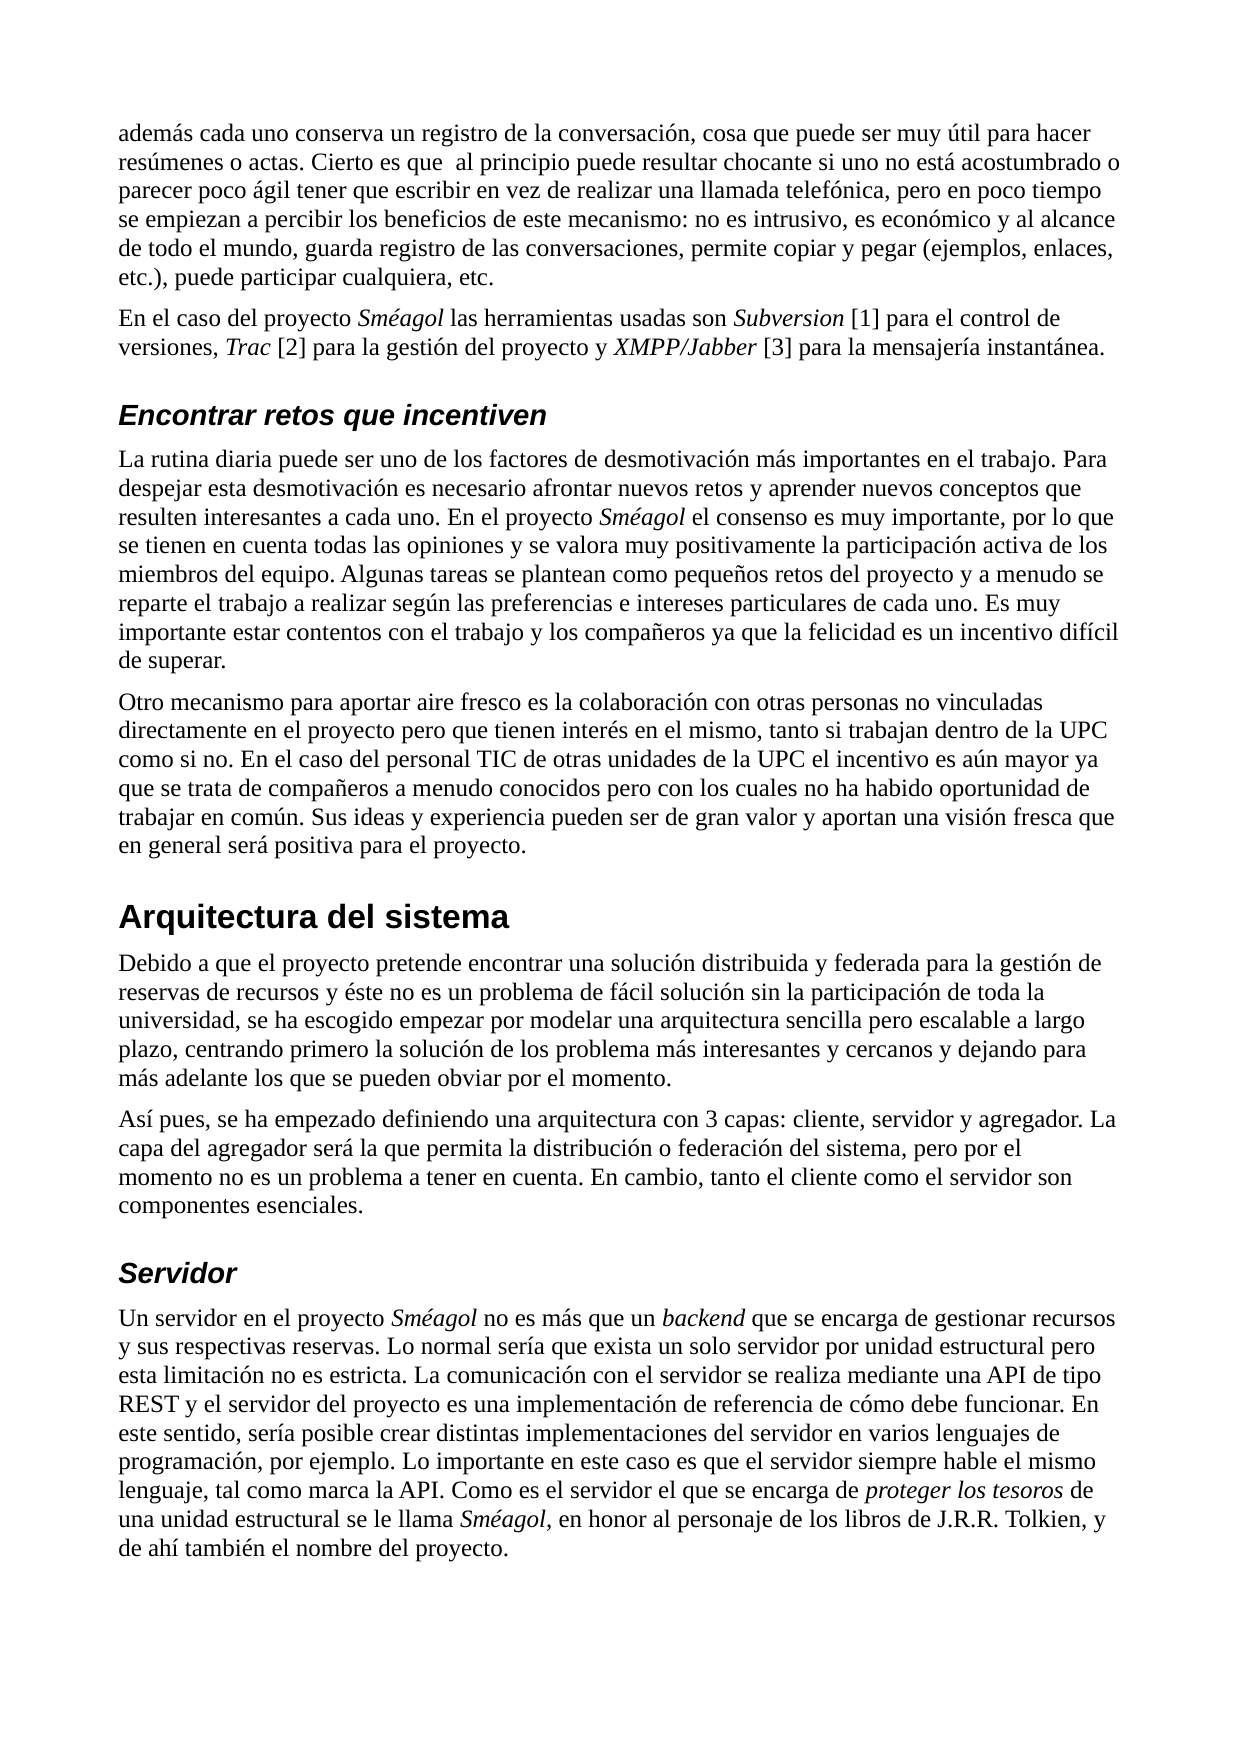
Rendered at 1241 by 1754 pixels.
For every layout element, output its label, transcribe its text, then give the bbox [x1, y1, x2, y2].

text Otro mecanismo para aportar aire fresco es la colaboración con otras personas no vinculadas directamente en el proyecto pero que tienen interés en el mismo, tanto si trabajan dentro de la UPC como si no. En el caso del personal TIC de otras unidades de la UPC el incentivo es aún mayor ya que se trata de compañeros a menudo conocidos pero con los cuales no ha habido oportunidad de trabajar en común. Sus ideas y experiencia pueden ser de gran valor y aportan una visión fresca que en general será positiva para el proyecto. [118, 687, 1122, 859]
text además cada uno conserva un registro de la conversación, cosa que puede ser muy útil para hacer resúmenes o actas. Cierto es que al principio puede resultar chocante si uno no está acostumbrado o parecer poco ágil tener que escribir en vez de realizar una llamada telefónica, pero en poco tiempo se empiezan a percibir los beneficios de este mecanismo: no es intrusivo, es económico y al alcance de todo el mundo, guarda registro de las conversaciones, permite copiar y pegar (ejemplos, enlaces, etc.), puede participar cualquiera, etc. [118, 118, 1122, 291]
text La rutina diaria puede ser uno de los factores de desmotivación más importantes en el trabajo. Para despejar esta desmotivación es necesario afrontar nuevos retos y aprender nuevos conceptos que resulten interesantes a cada uno. En el proyecto Sméagol el consenso es muy importante, por lo que se tienen en cuenta todas las opiniones y se valora muy positivamente la participación activa de los miembros del equipo. Algunas tareas se plantean como pequeños retos del proyecto y a menudo se reparte el trabajo a realizar según las preferencias e intereses particulares de cada uno. Es muy importante estar contentos con el trabajo y los compañeros ya que la felicidad es un incentivo difícil de superar. [118, 444, 1122, 674]
text Debido a que el proyecto pretende encontrar una solución distribuida y federada para la gestión de reservas de recursos y éste no es un problema de fácil solución sin la participación de toda la universidad, se ha escogido empezar por modelar una arquitectura sencilla pero escalable a largo plazo, centrando primero la solución de los problema más interesantes y cercanos y dejando para más adelante los que se pueden obviar por el momento. [118, 948, 1122, 1092]
text Un servidor en el proyecto Sméagol no es más que un backend que se encarga de gestionar recursos y sus respectivas reservas. Lo normal sería que exista un solo servidor por unidad estructural pero esta limitación no es estricta. La comunicación con el servidor se realiza mediante una API de tipo REST y el servidor del proyecto es una implementación de referencia de cómo debe funcionar. En este sentido, sería posible crear distintas implementaciones del servidor en varios lenguajes de programación, por ejemplo. Lo importante en este caso es que el servidor siempre hable el mismo lenguaje, tal como marca la API. Como es el servidor el que se encarga de proteger los tesoros de una unidad estructural se le llama Sméagol, en honor al personaje de los libros de J.R.R. Tolkien, y de ahí también el nombre del proyecto. [118, 1303, 1122, 1561]
text En el caso del proyecto Sméagol las herramientas usadas son Subversion [1] para el control de versiones, Trac [2] para la gestión del proyecto y XMPP/Jabber [3] para la mensajería instantánea. [118, 303, 1122, 361]
text Así pues, se ha empezado definiendo una arquitectura con 3 capas: cliente, servidor y agregador. La capa del agregador será la que permita la distribución o federación del sistema, pero por el momento no es un problema a tener en cuenta. En cambio, tanto el cliente como el servidor son componentes esenciales. [118, 1104, 1122, 1219]
subtitle Servidor [118, 1257, 1122, 1290]
subtitle Arquitectura del sistema [118, 897, 1122, 935]
subtitle Encontrar retos que incentiven [118, 398, 1122, 432]
